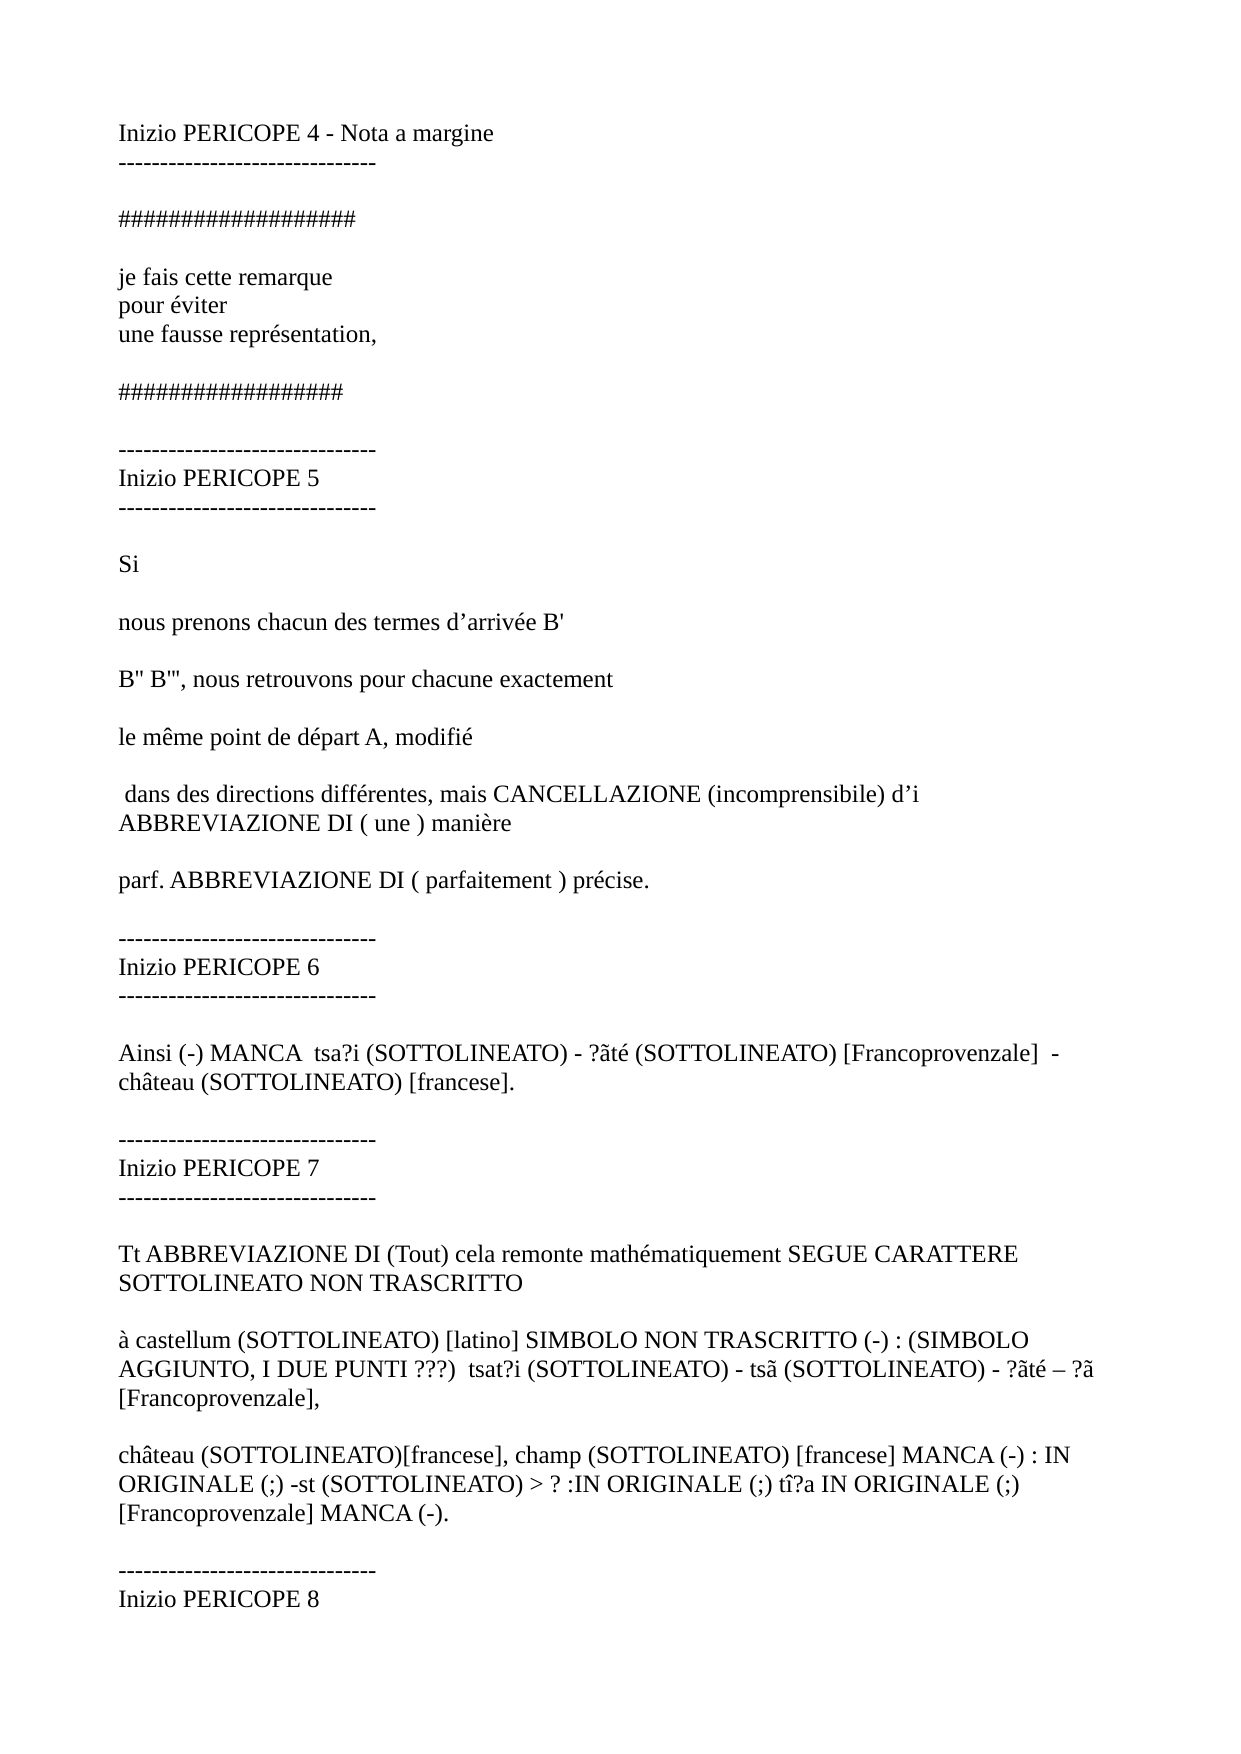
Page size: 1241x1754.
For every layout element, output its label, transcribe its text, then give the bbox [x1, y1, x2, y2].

text Inizio PERICOPE 7 [118, 1153, 1122, 1182]
text parf. ABBREVIAZIONE DI ( parfaitement ) précise. [118, 866, 1122, 894]
text ------------------------------- [118, 1182, 1122, 1211]
text château (SOTTOLINEATO)[francese], champ (SOTTOLINEATO) [francese] MANCA (-) : IN ORIGINALE (;) -st (SOTTOLINEATO) > ? :IN ORIGINALE (;) tî?a IN ORIGINALE (;) [Francoprovenzale] MANCA (-). [118, 1441, 1122, 1527]
text ------------------------------- [118, 1556, 1122, 1584]
text nous prenons chacun des termes d’arrivée B' [118, 607, 1122, 636]
text ################## [118, 377, 1122, 406]
text dans des directions différentes, mais CANCELLAZIONE (incomprensibile) d’i ABBREVIAZIONE DI ( une ) manière [118, 779, 1122, 837]
text ------------------------------- [118, 492, 1122, 521]
text ------------------------------- [118, 981, 1122, 1009]
text Si [118, 549, 1122, 578]
text ------------------------------- [118, 147, 1122, 176]
text ------------------------------- [118, 923, 1122, 952]
text une fausse représentation, [118, 319, 1122, 348]
text pour éviter [118, 291, 1122, 319]
text ------------------------------- [118, 434, 1122, 463]
text je fais cette remarque [118, 262, 1122, 291]
text à castellum (SOTTOLINEATO) [latino] SIMBOLO NON TRASCRITTO (-) : (SIMBOLO AGGIUNTO, I DUE PUNTI ???) tsat?i (SOTTOLINEATO) - tsã (SOTTOLINEATO) - ?ãté – ?ã [Francoprovenzale], [118, 1326, 1122, 1412]
text B'' B''', nous retrouvons pour chacune exactement [118, 664, 1122, 693]
text Tt ABBREVIAZIONE DI (Tout) cela remonte mathématiquement SEGUE CARATTERE SOTTOLINEATO NON TRASCRITTO [118, 1239, 1122, 1297]
text Inizio PERICOPE 4 - Nota a margine [118, 118, 1122, 147]
text Inizio PERICOPE 5 [118, 463, 1122, 492]
text le même point de départ A, modifié [118, 722, 1122, 751]
text ################### [118, 204, 1122, 233]
text Inizio PERICOPE 6 [118, 952, 1122, 981]
text Inizio PERICOPE 8 [118, 1584, 1122, 1613]
text château (SOTTOLINEATO) [francese]. [118, 1067, 1122, 1096]
text Ainsi (-) MANCA tsa?i (SOTTOLINEATO) - ?ãté (SOTTOLINEATO) [Francoprovenzale] - [118, 1038, 1122, 1067]
text ------------------------------- [118, 1124, 1122, 1153]
